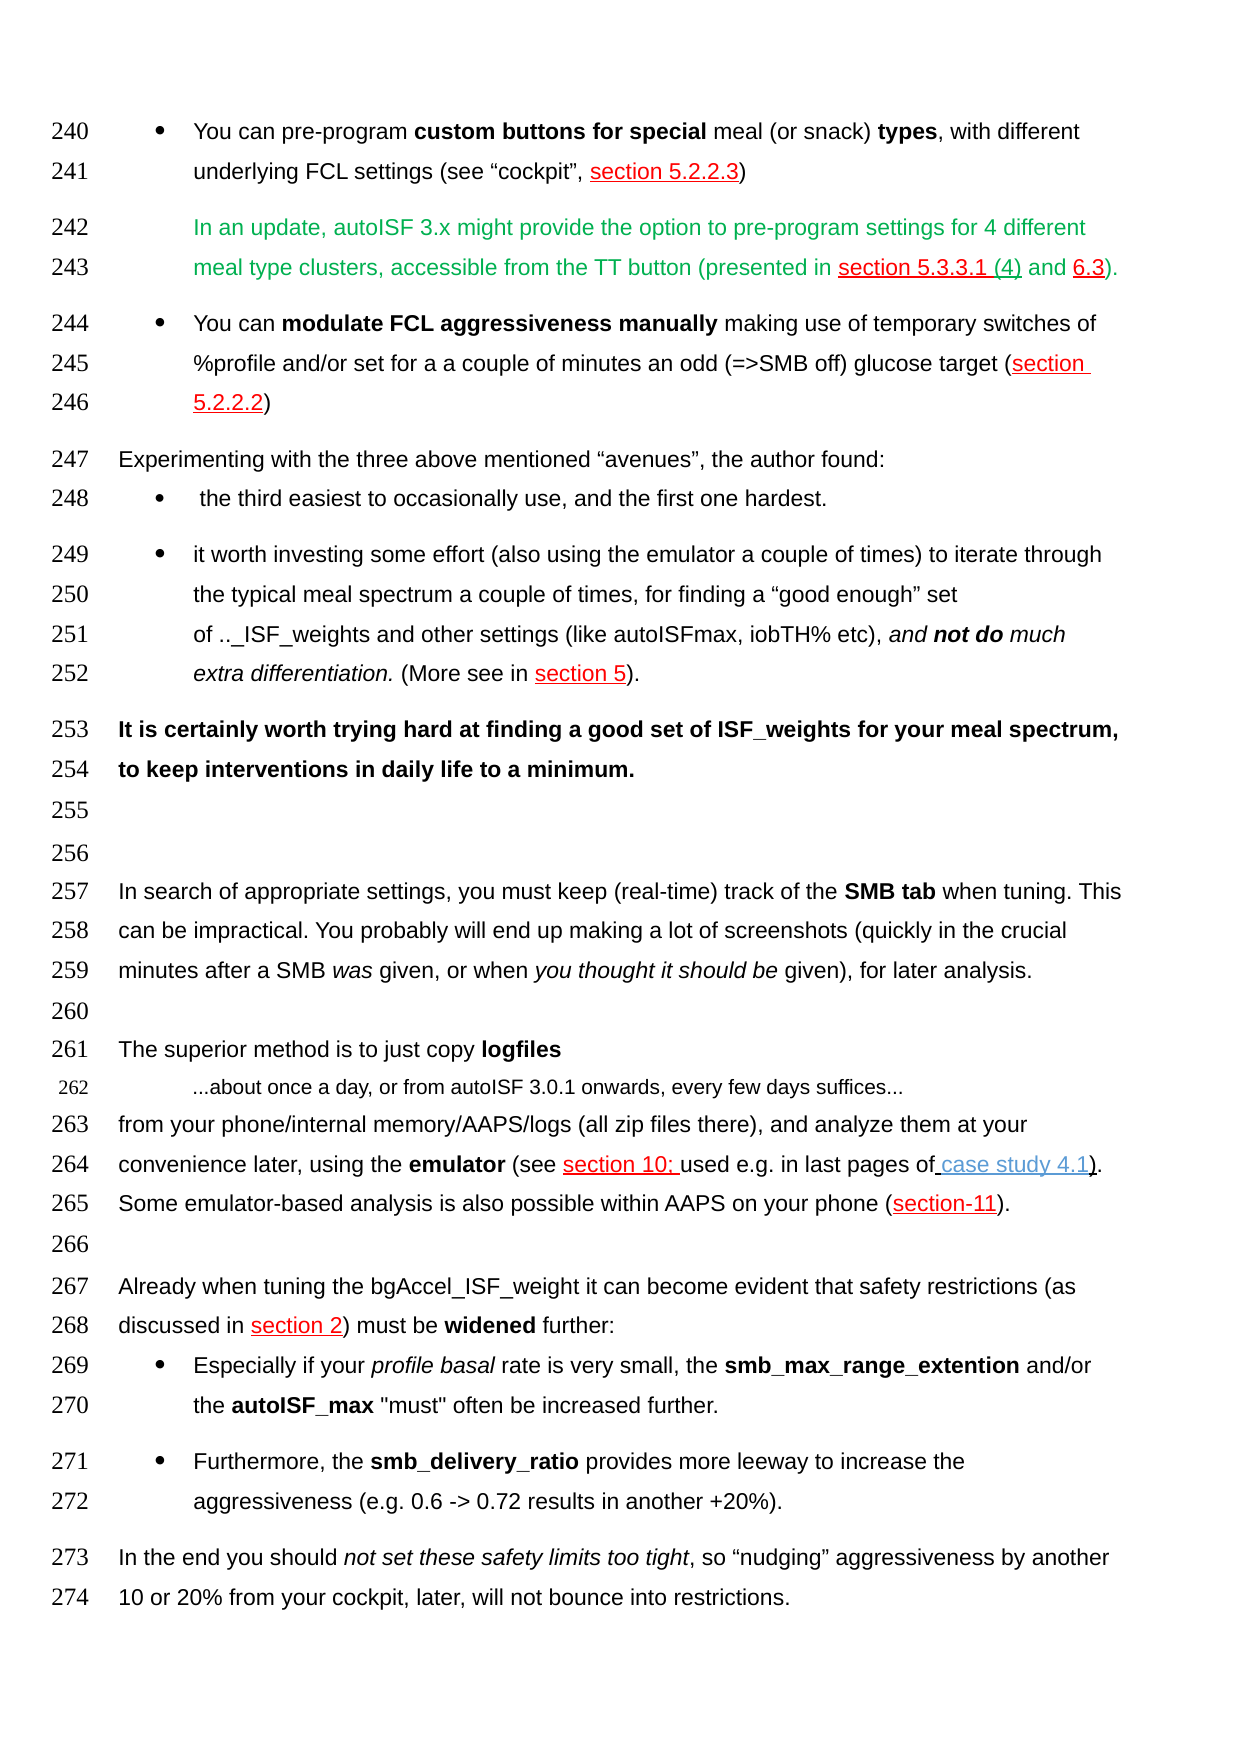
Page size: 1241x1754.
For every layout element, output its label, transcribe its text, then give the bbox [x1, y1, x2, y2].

text In search of appropriate settings, you must keep (real-time) track of the SMB tab when tuning. This can be impractical. You probably will end up making a lot of screenshots (quickly in the crucial minutes after a SMB was given, or when you thought it should be given), for later analysis. [118, 878, 1122, 983]
list You can modulate FCL aggressiveness manually making use of temporary switches of %profile and/or set for a a couple of minutes an odd (=>SMB off) glucose target (section 5.2.2.2) [156, 310, 1122, 416]
list it worth investing some effort (also using the emulator a couple of times) to iterate through the typical meal spectrum a couple of times, for finding a “good enough” set of .._ISF_weights and other settings (like autoISFmax, iobTH% etc), and not do much extra differentiation. (More see in section 5). [156, 541, 1122, 686]
text from your phone/internal memory/AAPS/logs (all zip files there), and analyze them at your convenience later, using the emulator (see section 10; used e.g. in last pages of case study 4.1). Some emulator-based analysis is also possible within AAPS on your phone (section-11). [118, 1111, 1122, 1216]
list You can pre-program custom buttons for special meal (or snack) types, with different underlying FCL settings (see “cockpit”, section 5.2.2.3) [156, 118, 1122, 184]
list Furthermore, the smb_delivery_ratio provides more leeway to increase the aggressiveness (e.g. 0.6 -> 0.72 results in another +20%). [156, 1448, 1122, 1514]
list Especially if your profile basal rate is very small, the smb_max_range_extention and/or the autoISF_max "must" often be increased further. [156, 1352, 1122, 1418]
list In an update, autoISF 3.x might provide the option to pre-program settings for 4 different meal type clusters, accessible from the TT button (presented in section 5.3.3.1 (4) and 6.3). [193, 214, 1122, 280]
text Already when tuning the bgAccel_ISF_weight it can become evident that safety restrictions (as discussed in section 2) must be widened further: [118, 1273, 1122, 1338]
list the third easiest to occasionally use, and the first one hardest. [156, 485, 1122, 511]
text The superior method is to just copy logfiles [118, 1036, 1122, 1062]
text It is certainly worth trying hard at finding a good set of ISF_weights for your meal spectrum, to keep interventions in daily life to a minimum. [118, 716, 1122, 782]
text In the end you should not set these safety limits too tight, so “nudging” aggressiveness by another 10 or 20% from your cockpit, later, will not bounce into restrictions. [118, 1544, 1122, 1610]
text Experimenting with the three above mentioned “avenues”, the author found: [118, 446, 1122, 472]
text ...about once a day, or from autoISF 3.0.1 onwards, every few days suffices... [192, 1075, 1122, 1099]
